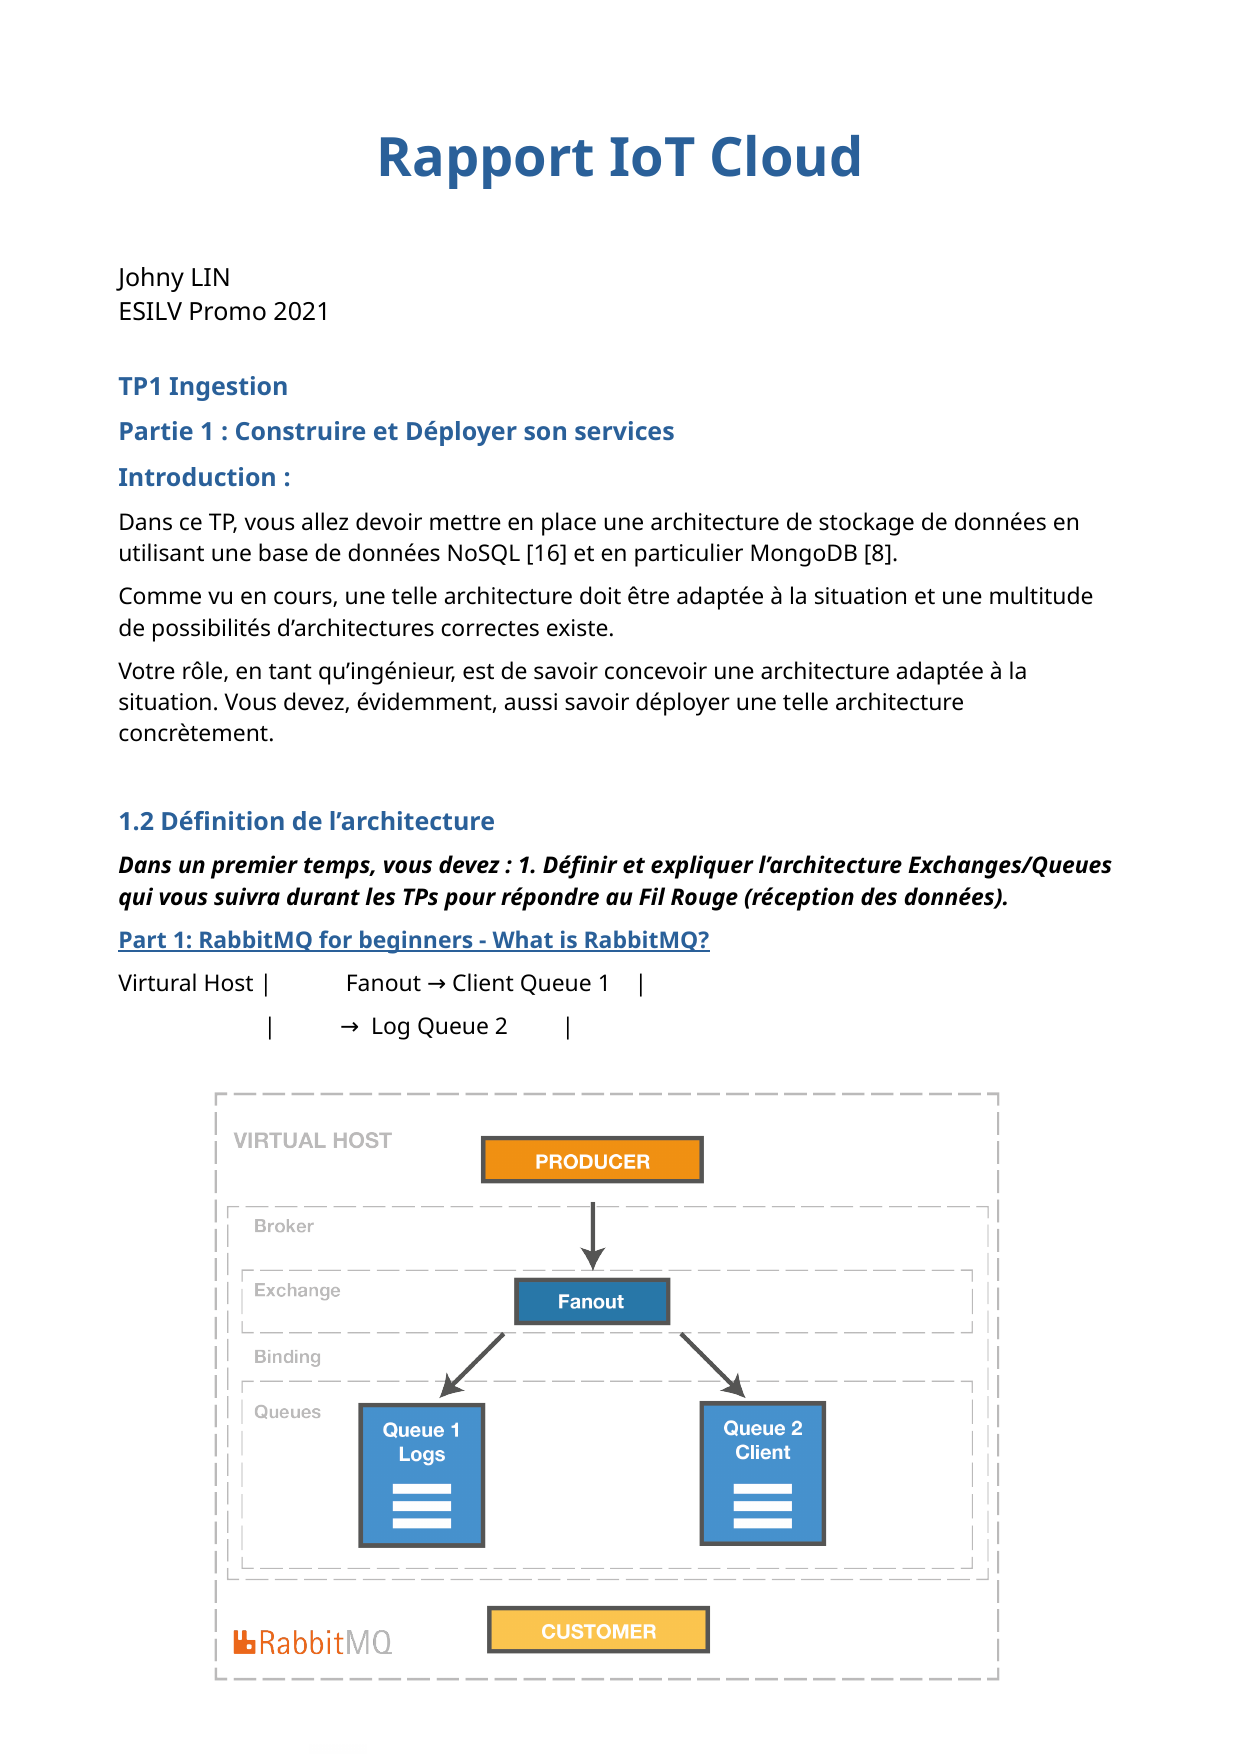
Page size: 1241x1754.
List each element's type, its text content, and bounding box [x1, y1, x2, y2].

text Johny LIN [118, 260, 1122, 294]
text 1.2 Définition de l’architecture [118, 803, 1122, 837]
text Virtural Host | Fanout → Client Queue 1 | [118, 967, 1122, 998]
text Rapport IoT Cloud [118, 118, 1122, 192]
text Dans un premier temps, vous devez : 1. Définir et expliquer l’architecture Exchanges/Queues qui vous suivra durant les TPs pour répondre au Fil Rouge (réception des données). [118, 849, 1122, 912]
text TP1 Ingestion [118, 368, 1122, 402]
text Introduction : [118, 460, 1122, 494]
text ESILV Promo 2021 [118, 294, 1122, 328]
text Partie 1 : Construire et Déployer son services [118, 414, 1122, 448]
text | → Log Queue 2 | [118, 1010, 1122, 1041]
text Dans ce TP, vous allez devoir mettre en place une architecture de stockage de données en utilisant une base de données NoSQL [16] et en particulier MongoDB [8]. [118, 506, 1122, 568]
text Comme vu en cours, une telle architecture doit être adaptée à la situation et une multitude de possibilités d’architectures correctes existe. [118, 580, 1122, 643]
text Part 1: RabbitMQ for beginners - What is RabbitMQ? [118, 924, 1122, 955]
text Votre rôle, en tant qu’ingénieur, est de savoir concevoir une architecture adaptée à la situation. Vous devez, évidemment, aussi savoir déployer une telle architecture concrètement. [118, 655, 1122, 748]
